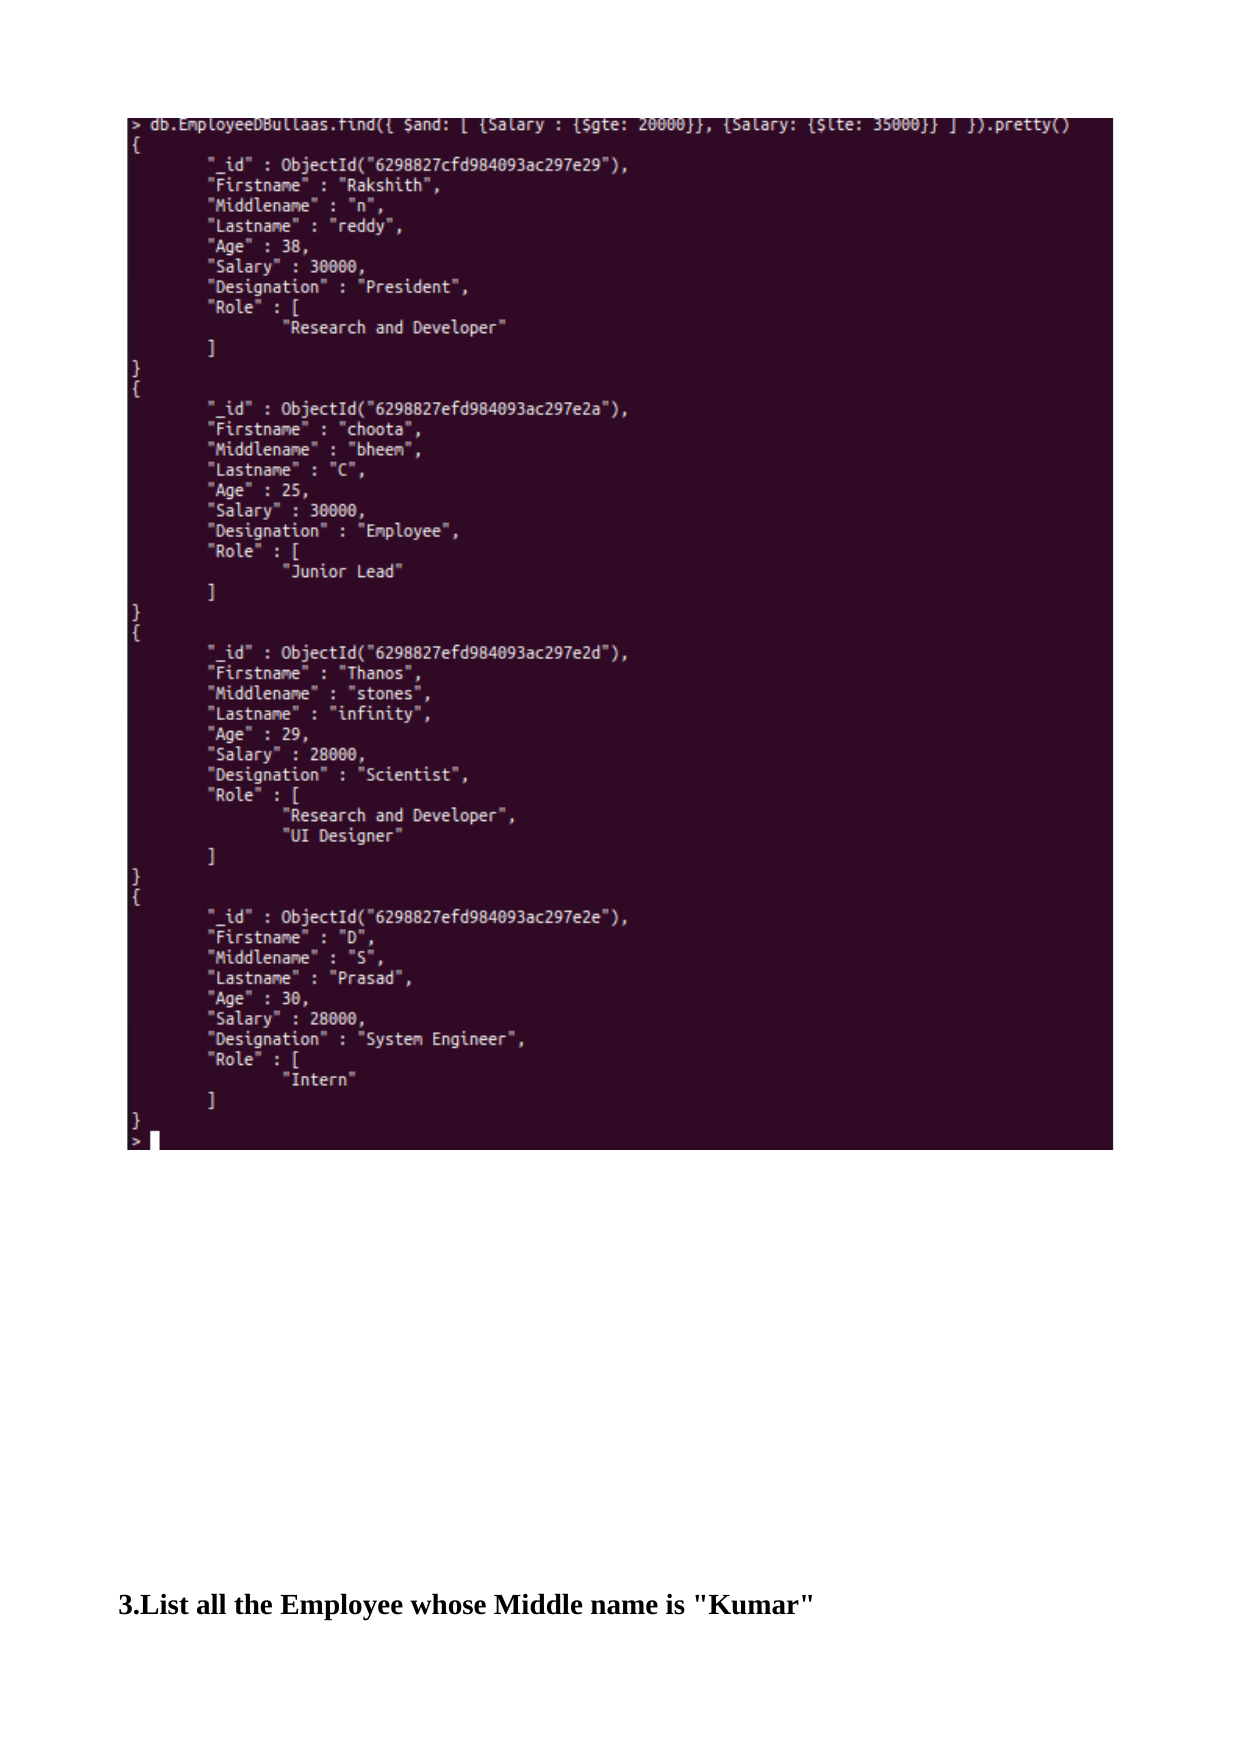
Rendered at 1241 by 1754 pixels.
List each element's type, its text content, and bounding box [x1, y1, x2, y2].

text 3.List all the Employee whose Middle name is "Kumar" [118, 1587, 1122, 1620]
picture [127, 118, 1114, 1150]
